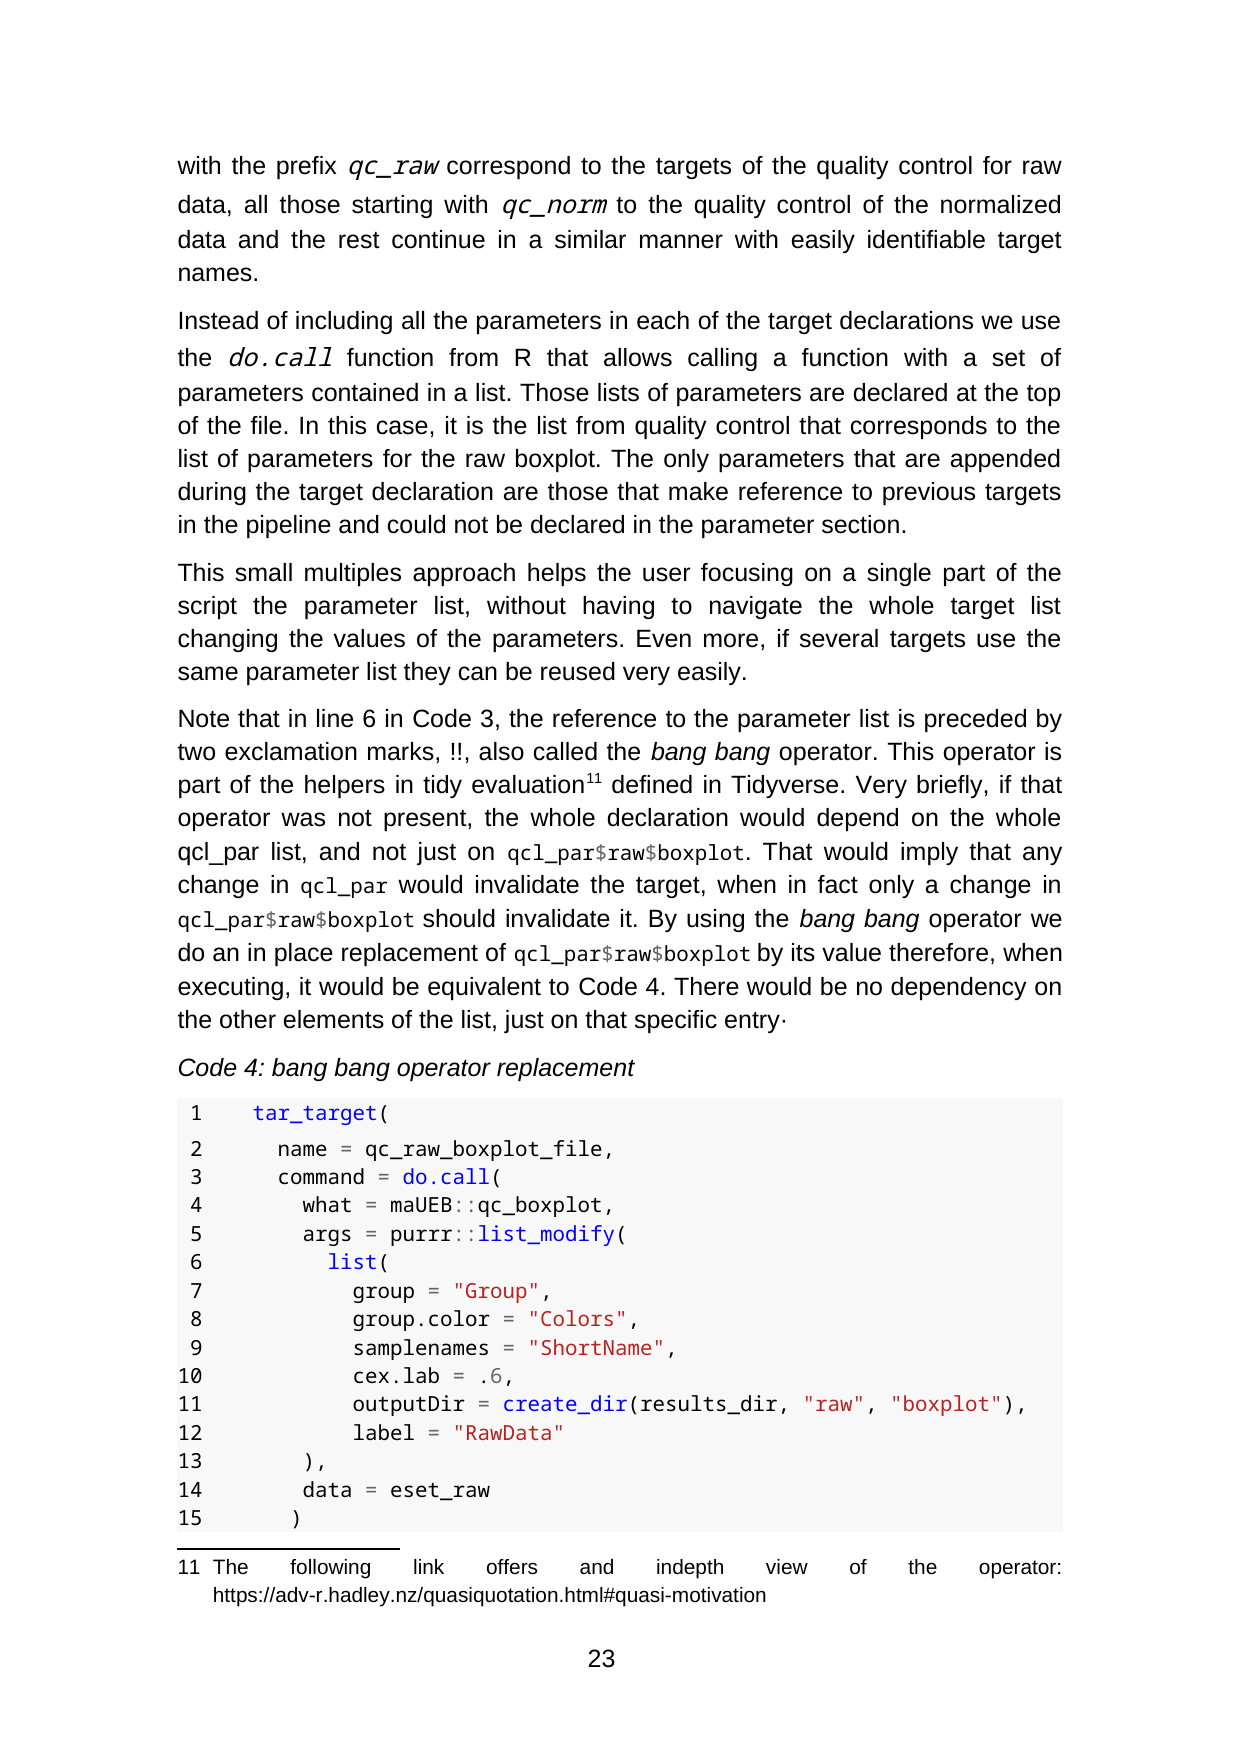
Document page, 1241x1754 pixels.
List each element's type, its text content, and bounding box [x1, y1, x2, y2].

text Instead of including all the parameters in each of the target declarations we use the do.call function from R that allows calling a function with a set of parameters contained in a list. Those lists of parameters are declared at the top of the file. In this case, it is the list from quality control that corresponds to the list of parameters for the raw boxplot. The only parameters that are appended during the target declaration are those that make reference to previous targets in the pipeline and could not be declared in the parameter section. [177, 306, 1063, 539]
text Code 4: bang bang operator replacement [177, 1052, 1063, 1081]
text The following link offers and indepth view of the operator: https://adv-r.hadley.nz/quasiquotation.html#quasi-motivation [177, 1555, 1063, 1607]
text This small multiples approach helps the user focusing on a single part of the script the parameter list, without having to navigate the whole target list changing the values of the parameters. Even more, if several targets use the same parameter list they can be reused very easily. [177, 558, 1063, 686]
text Note that in line 6 in Code 3, the reference to the parameter list is preceded by two exclamation marks, !!, also called the bang bang operator. This operator is part of the helpers in tidy evaluation defined in Tidyverse. Very briefly, if that operator was not present, the whole declaration would depend on the whole qcl_par list, and not just on qcl_par$raw$boxplot. That would imply that any change in qcl_par would invalidate the target, when in fact only a change in qcl_par$raw$boxplot should invalidate it. By using the bang bang operator we do an in place replacement of qcl_par$raw$boxplot by its value therefore, when executing, it would be equivalent to Code 4. There would be no dependency on the other elements of the list, just on that specific entry· [177, 704, 1063, 1034]
text with the prefix qc_raw correspond to the targets of the quality control for raw data, all those starting with qc_norm to the quality control of the normalized data and the rest continue in a similar manner with easily identifiable target names. [177, 148, 1063, 287]
